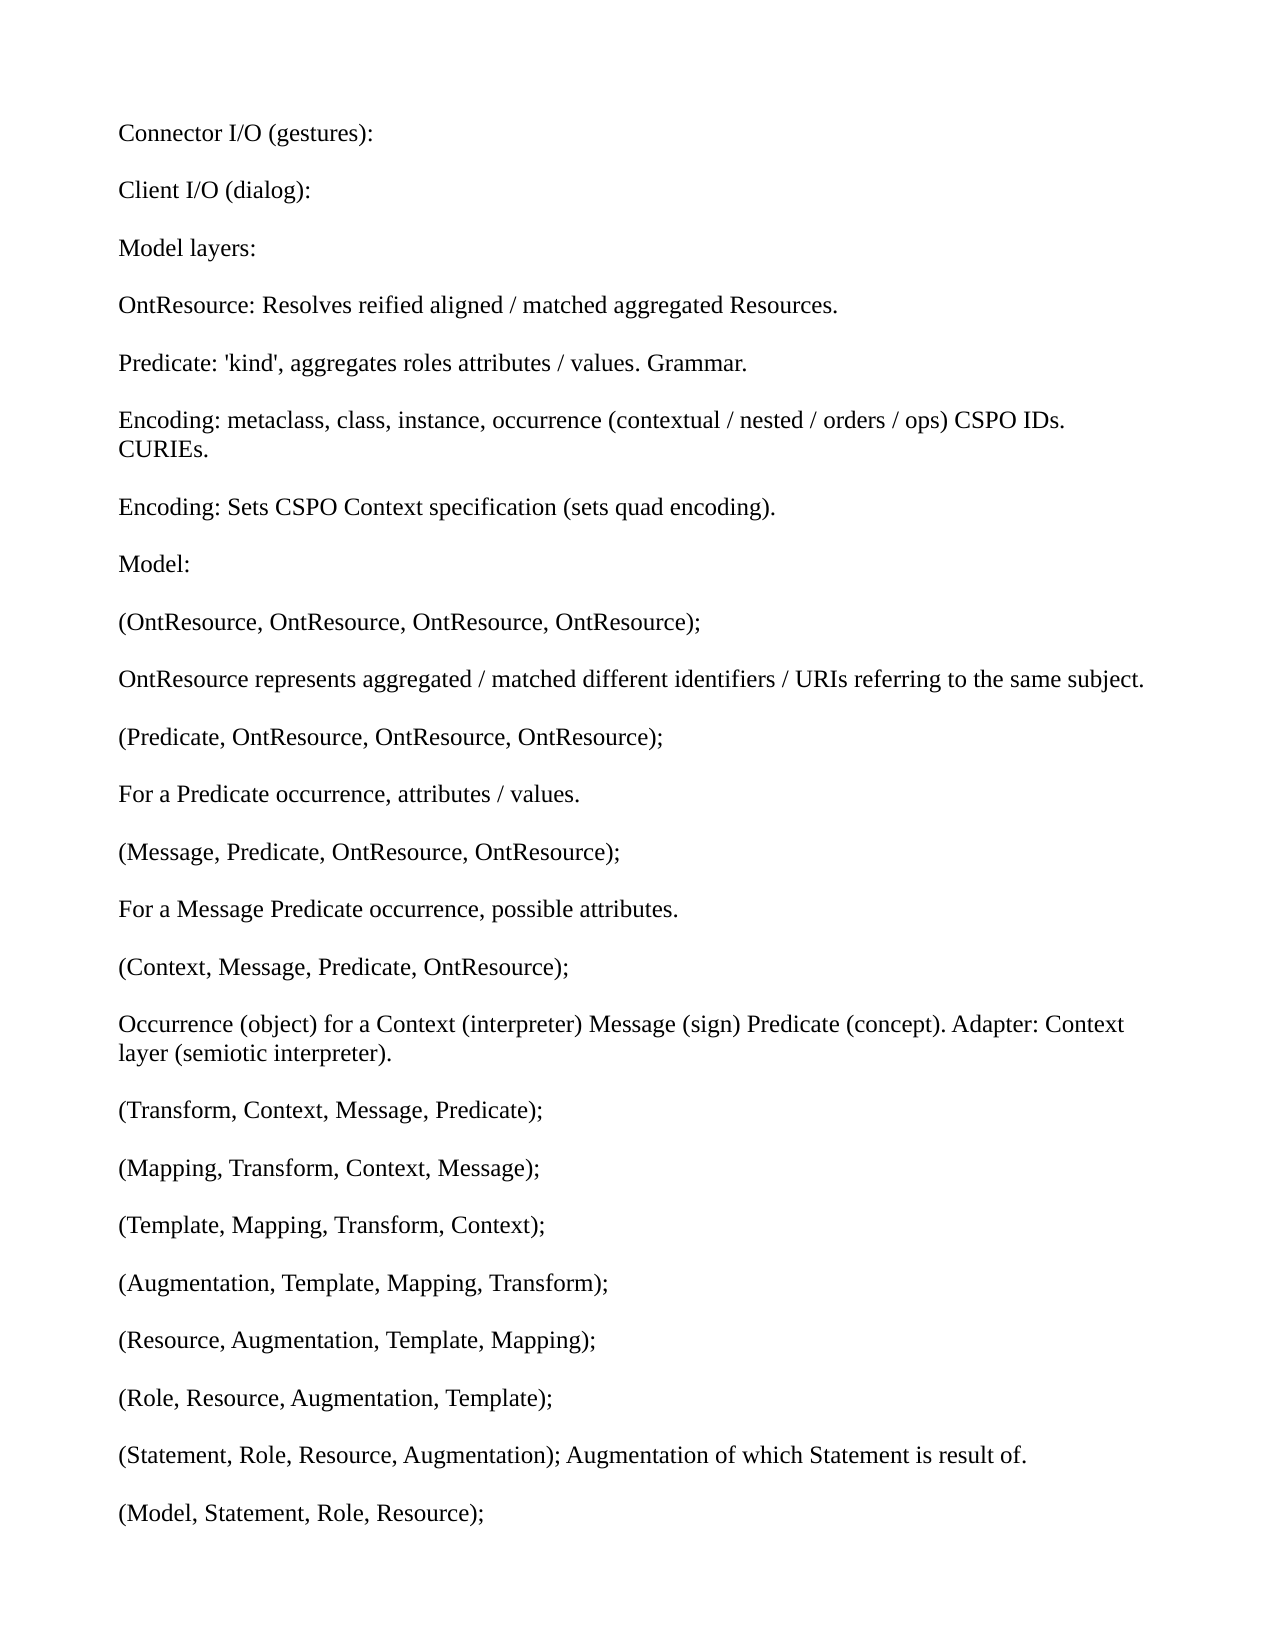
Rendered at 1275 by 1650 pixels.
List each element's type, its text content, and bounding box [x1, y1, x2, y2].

text (Transform, Context, Message, Predicate); [118, 1096, 1157, 1124]
text For a Predicate occurrence, attributes / values. [118, 779, 1157, 808]
text Occurrence (object) for a Context (interpreter) Message (sign) Predicate (concept). Adapter: Context layer (semiotic interpreter). [118, 1009, 1157, 1067]
text (Predicate, OntResource, OntResource, OntResource); [118, 722, 1157, 751]
text Predicate: 'kind', aggregates roles attributes / values. Grammar. [118, 348, 1157, 377]
text OntResource: Resolves reified aligned / matched aggregated Resources. [118, 291, 1157, 319]
text Connector I/O (gestures): [118, 118, 1157, 147]
text OntResource represents aggregated / matched different identifiers / URIs referring to the same subject. [118, 664, 1157, 693]
text (Augmentation, Template, Mapping, Transform); [118, 1268, 1157, 1297]
text (Statement, Role, Resource, Augmentation); Augmentation of which Statement is result of. [118, 1441, 1157, 1469]
text Model layers: [118, 233, 1157, 262]
text (Resource, Augmentation, Template, Mapping); [118, 1326, 1157, 1354]
text (Model, Statement, Role, Resource); [118, 1498, 1157, 1527]
text Encoding: Sets CSPO Context specification (sets quad encoding). [118, 492, 1157, 521]
text (Message, Predicate, OntResource, OntResource); [118, 837, 1157, 866]
text Encoding: metaclass, class, instance, occurrence (contextual / nested / orders / ops) CSPO IDs. CURIEs. [118, 406, 1157, 463]
text (Mapping, Transform, Context, Message); [118, 1153, 1157, 1182]
text (OntResource, OntResource, OntResource, OntResource); [118, 607, 1157, 636]
text (Role, Resource, Augmentation, Template); [118, 1383, 1157, 1412]
text Client I/O (dialog): [118, 176, 1157, 204]
text Model: [118, 549, 1157, 578]
text For a Message Predicate occurrence, possible attributes. [118, 894, 1157, 923]
text (Template, Mapping, Transform, Context); [118, 1211, 1157, 1239]
text (Context, Message, Predicate, OntResource); [118, 952, 1157, 981]
